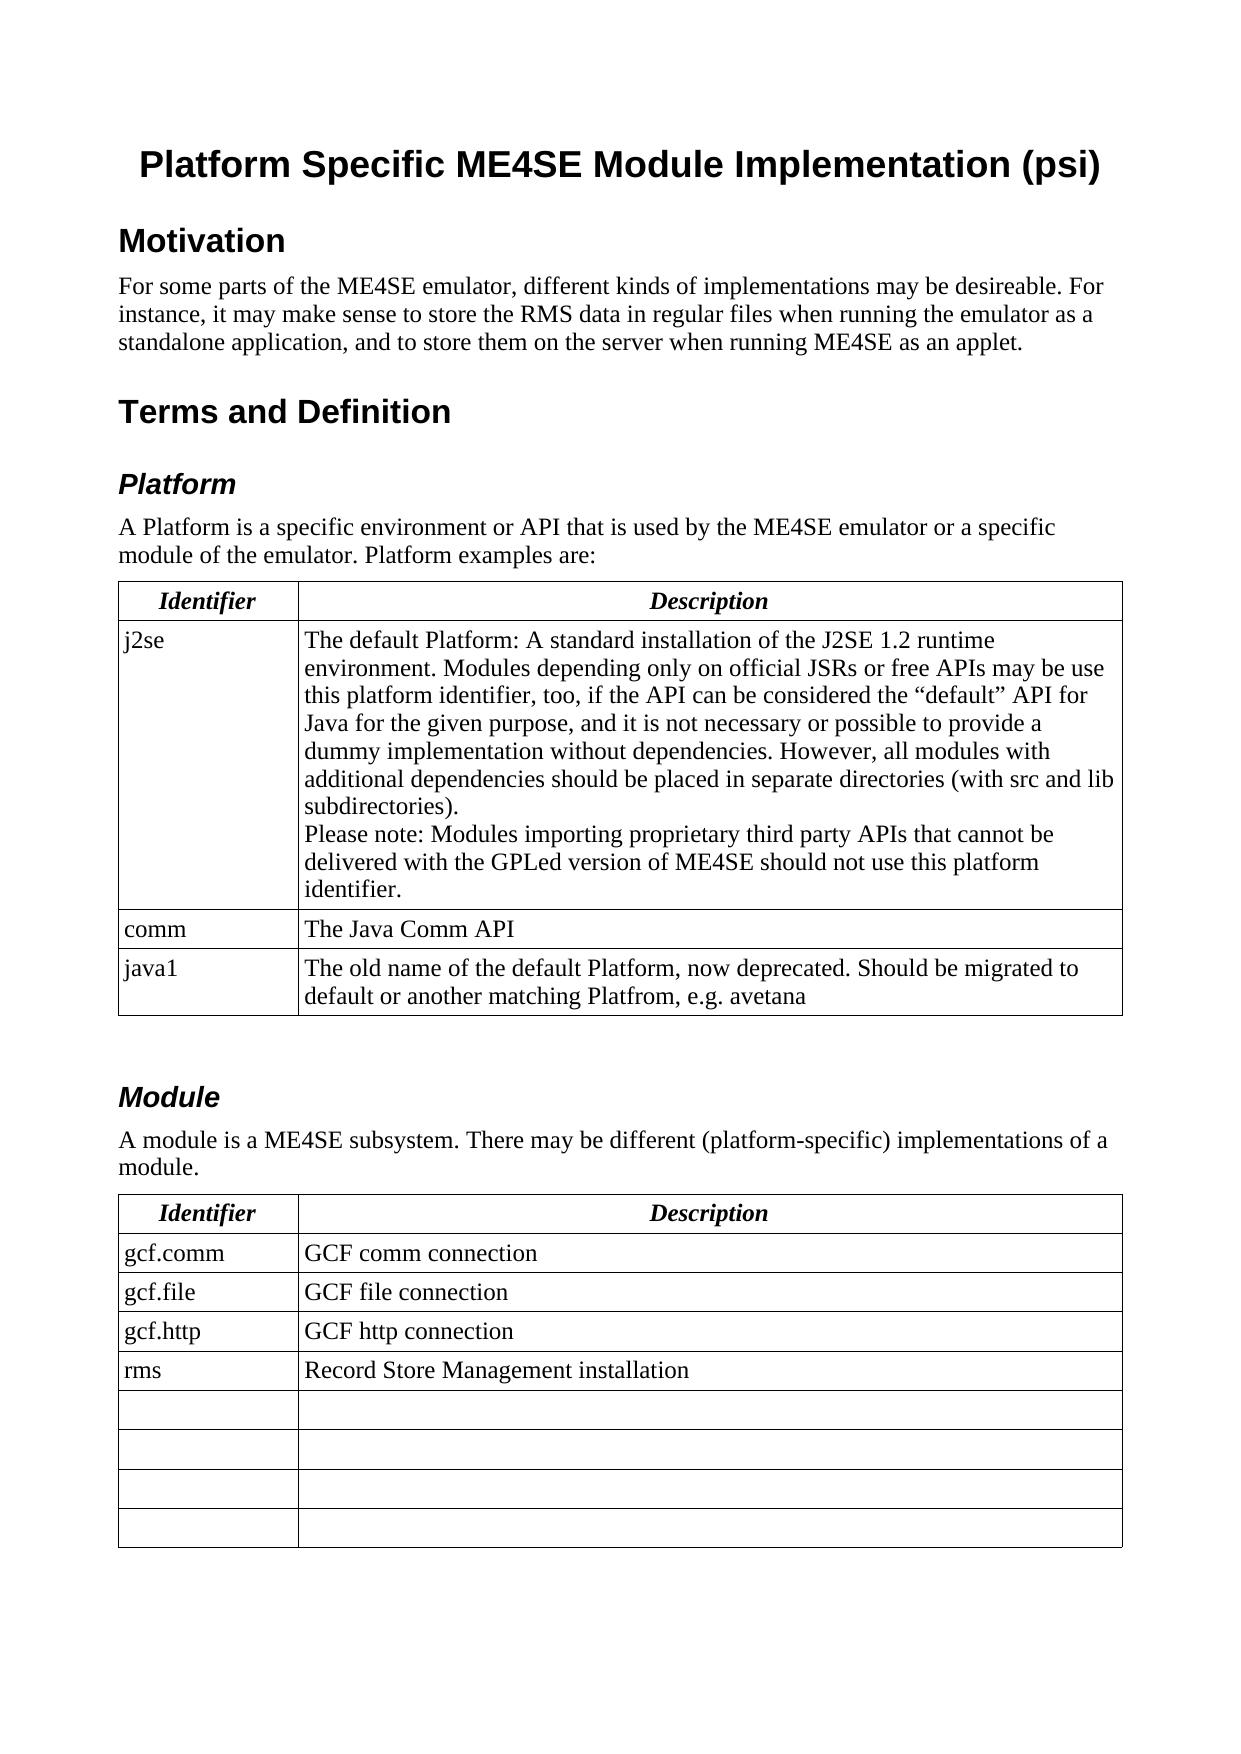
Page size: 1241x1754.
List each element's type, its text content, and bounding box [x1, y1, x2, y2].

table_cell gcf.http [119, 1312, 298, 1351]
subtitle Motivation [118, 222, 1122, 260]
table_cell GCF file connection [299, 1273, 1122, 1311]
table_cell [119, 1509, 298, 1547]
table_cell [299, 1391, 1122, 1429]
text A Platform is a specific environment or API that is used by the ME4SE emulator or a specific module of the emulator. Platform examples are: [118, 513, 1122, 569]
table_cell comm [119, 910, 298, 948]
subtitle Platform Specific ME4SE Module Implementation (psi) [118, 143, 1122, 185]
table_header Identifier [119, 582, 298, 620]
table_cell j2se [119, 621, 298, 909]
table_cell The Java Comm API [299, 910, 1122, 948]
table_cell [119, 1430, 298, 1468]
text A module is a ME4SE subsystem. There may be different (platform-specific) implementations of a module. [118, 1126, 1122, 1181]
table_cell gcf.comm [119, 1234, 298, 1272]
table_cell [299, 1470, 1122, 1508]
table_cell [119, 1470, 298, 1508]
table_header Identifier [119, 1195, 298, 1233]
table_cell GCF http connection [299, 1312, 1122, 1351]
table_cell [299, 1430, 1122, 1468]
text For some parts of the ME4SE emulator, different kinds of implementations may be desireable. For instance, it may make sense to store the RMS data in regular files when running the emulator as a standalone application, and to store them on the server when running ME4SE as an applet. [118, 272, 1122, 356]
table_cell GCF comm connection [299, 1234, 1122, 1272]
table_cell The default Platform: A standard installation of the J2SE 1.2 runtime environment. Modules depending only on official JSRs or free APIs may be use this platform identifier, too, if the API can be considered the “default” API for Java for the given purpose, and it is not necessary or possible to provide a dummy implementation without dependencies. However, all modules with additional dependencies should be placed in separate directories (with src and lib subdirectories). Please note: Modules importing proprietary third party APIs that cannot be delivered with the GPLed version of ME4SE should not use this platform identifier. [299, 621, 1122, 909]
table_cell [119, 1391, 298, 1429]
table_header Description [299, 582, 1122, 620]
subtitle Platform [118, 468, 1122, 501]
table_cell Record Store Management installation [299, 1352, 1122, 1390]
table_cell java1 [119, 949, 298, 1015]
subtitle Module [118, 1081, 1122, 1113]
table_header Description [299, 1195, 1122, 1233]
subtitle Terms and Definition [118, 393, 1122, 431]
table_cell [299, 1509, 1122, 1547]
table_cell gcf.file [119, 1273, 298, 1311]
table_cell rms [119, 1352, 298, 1390]
table_cell The old name of the default Platform, now deprecated. Should be migrated to default or another matching Platfrom, e.g. avetana [299, 949, 1122, 1015]
